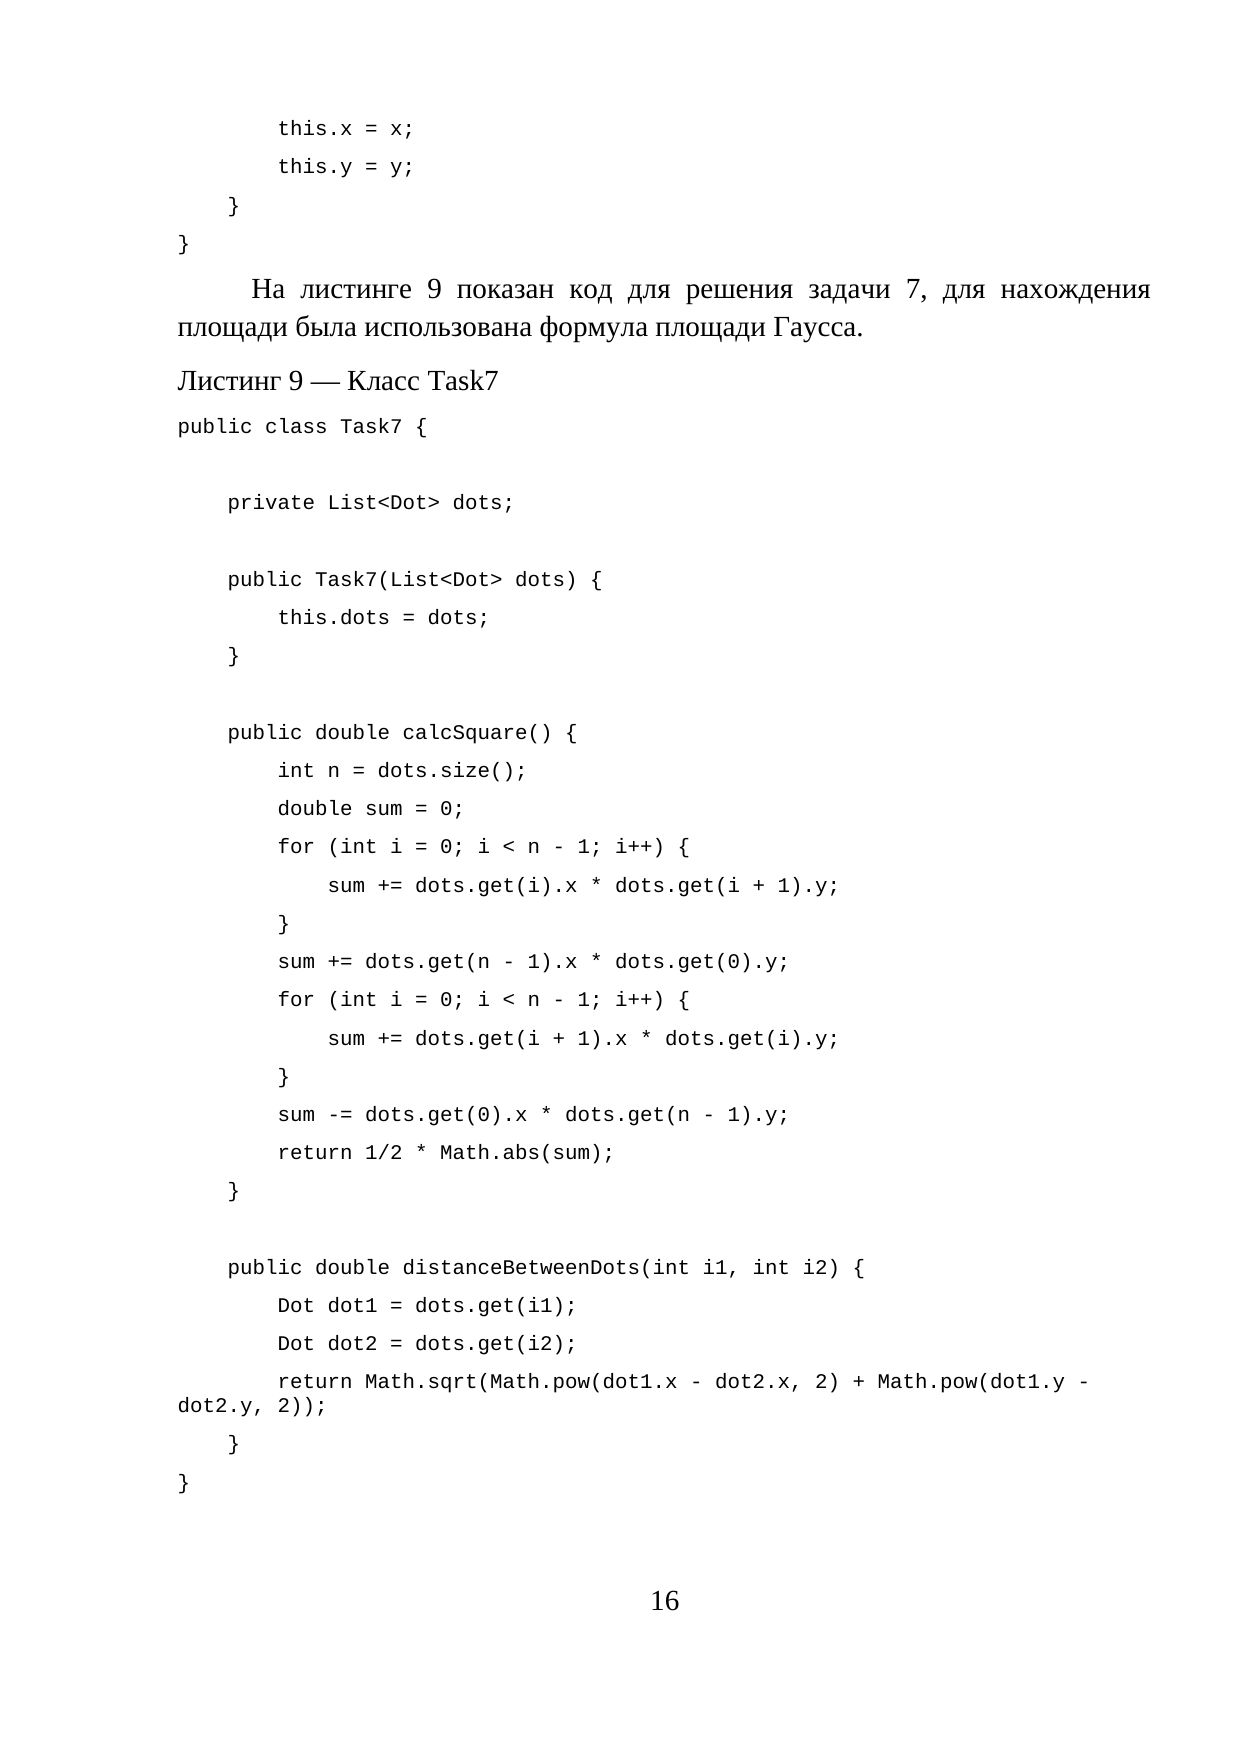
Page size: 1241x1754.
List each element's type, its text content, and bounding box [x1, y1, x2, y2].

text Листинг 9 — Класс Task7 [177, 363, 1152, 396]
text this.dots = dots; [177, 607, 1152, 631]
text return Math.sqrt(Math.pow(dot1.x - dot2.x, 2) + Math.pow(dot1.y - dot2.y, 2)); [177, 1372, 1152, 1419]
text public class Task7 { [177, 416, 1152, 439]
text return 1/2 * Math.abs(sum); [177, 1142, 1152, 1166]
text } [177, 233, 1152, 256]
text } [177, 194, 1152, 218]
text for (int i = 0; i < n - 1; i++) { [177, 989, 1152, 1013]
text } [177, 1180, 1152, 1204]
text На листинге 9 показан код для решения задачи 7, для нахождения площади была использована формула площади Гаусса. [177, 271, 1152, 343]
text sum += dots.get(i).x * dots.get(i + 1).y; [177, 874, 1152, 898]
text public Task7(List<Dot> dots) { [177, 569, 1152, 592]
text sum += dots.get(i + 1).x * dots.get(i).y; [177, 1027, 1152, 1051]
text this.x = x; [177, 118, 1152, 142]
text sum -= dots.get(0).x * dots.get(n - 1).y; [177, 1104, 1152, 1128]
text for (int i = 0; i < n - 1; i++) { [177, 836, 1152, 860]
text } [177, 1433, 1152, 1457]
text Dot dot2 = dots.get(i2); [177, 1333, 1152, 1357]
text public double distanceBetweenDots(int i1, int i2) { [177, 1257, 1152, 1281]
text double sum = 0; [177, 798, 1152, 822]
text } [177, 645, 1152, 669]
text private List<Dot> dots; [177, 492, 1152, 516]
text } [177, 1066, 1152, 1089]
text int n = dots.size(); [177, 760, 1152, 783]
text this.y = y; [177, 156, 1152, 180]
text } [177, 913, 1152, 936]
text } [177, 1472, 1152, 1495]
text sum += dots.get(n - 1).x * dots.get(0).y; [177, 951, 1152, 975]
text public double calcSquare() { [177, 722, 1152, 745]
text Dot dot1 = dots.get(i1); [177, 1295, 1152, 1319]
